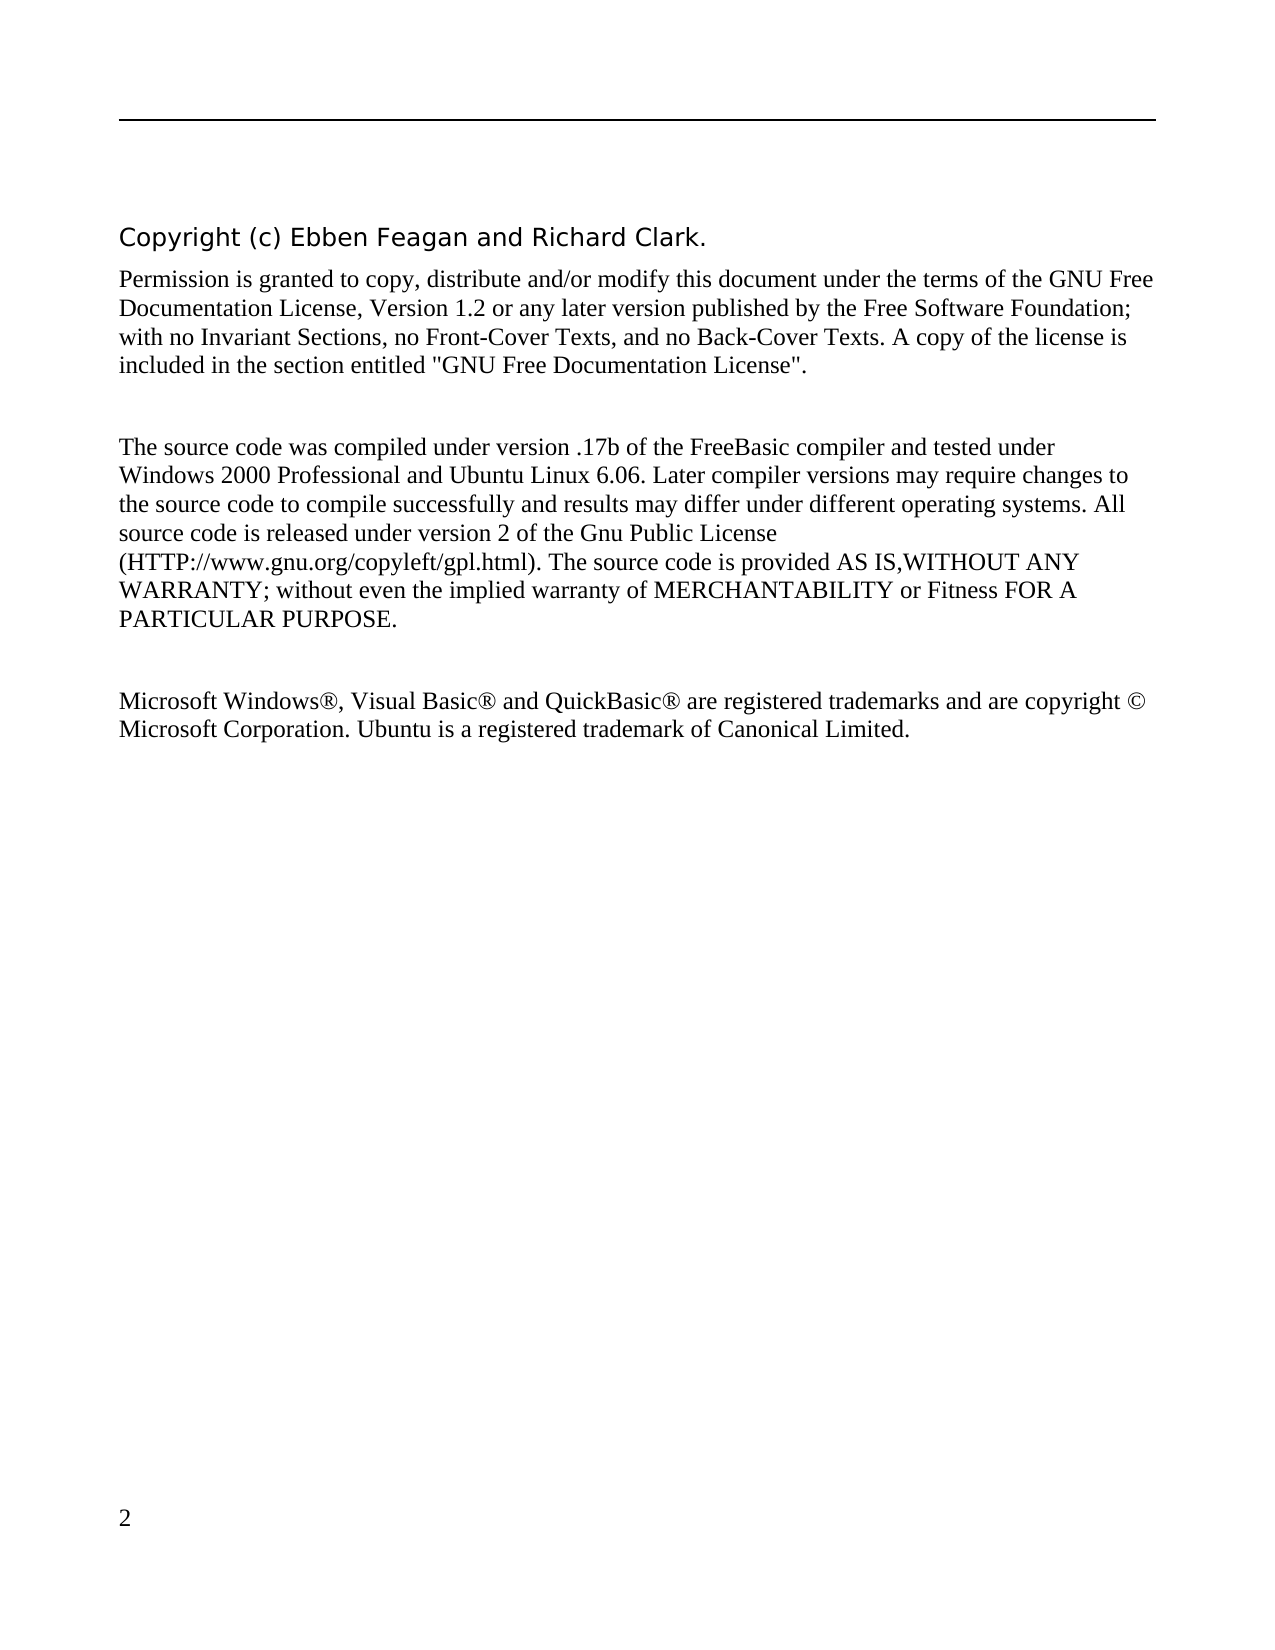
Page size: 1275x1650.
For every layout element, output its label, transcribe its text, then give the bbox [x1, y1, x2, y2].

text Copyright (c) Ebben Feagan and Richard Clark. [118, 223, 1156, 252]
text The source code was compiled under version .17b of the FreeBasic compiler and tested under Windows 2000 Professional and Ubuntu Linux 6.06. Later compiler versions may require changes to the source code to compile successfully and results may differ under different operating systems. All source code is released under version 2 of the Gnu Public License (HTTP://www.gnu.org/copyleft/gpl.html). The source code is provided AS IS,WITHOUT ANY WARRANTY; without even the implied warranty of MERCHANTABILITY or Fitness FOR A PARTICULAR PURPOSE. [118, 432, 1156, 633]
text Microsoft Windows®, Visual Basic® and QuickBasic® are registered trademarks and are copyright © Microsoft Corporation. Ubuntu is a registered trademark of Canonical Limited. [118, 686, 1156, 743]
text Permission is granted to copy, distribute and/or modify this document under the terms of the GNU Free Documentation License, Version 1.2 or any later version published by the Free Software Foundation; with no Invariant Sections, no Front-Cover Texts, and no Back-Cover Texts. A copy of the license is included in the section entitled "GNU Free Documentation License". [118, 264, 1156, 379]
